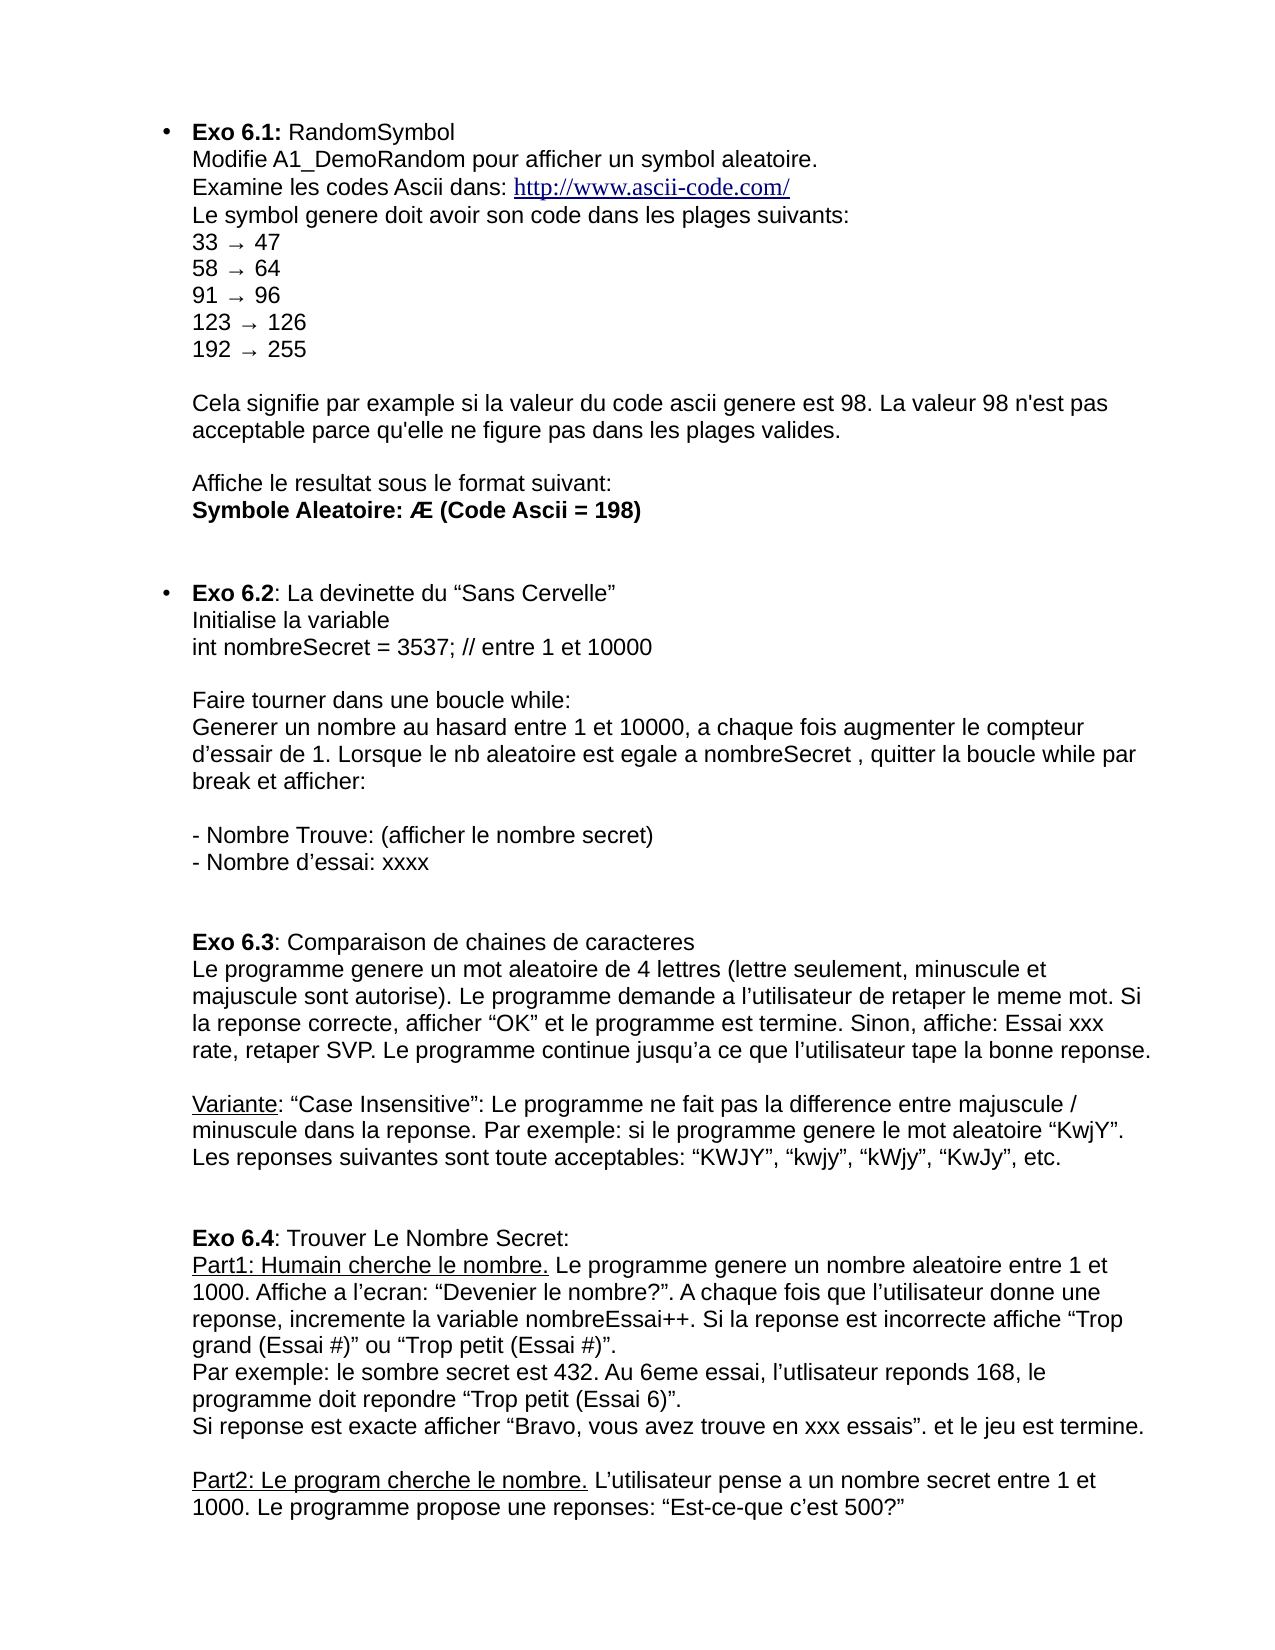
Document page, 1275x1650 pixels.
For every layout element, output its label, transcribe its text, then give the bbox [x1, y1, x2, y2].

list Exo 6.1: RandomSymbol Modifie A1_DemoRandom pour afficher un symbol aleatoire. Examine les codes Ascii dans: http://www.ascii-code.com/ Le symbol genere doit avoir son code dans les plages suivants: 33 → 47 58 → 64 91 → 96 123 → 126 192 → 255 Cela signifie par example si la valeur du code ascii genere est 98. La valeur 98 n'est pas acceptable parce qu'elle ne figure pas dans les plages valides. Affiche le resultat sous le format suivant: Symbole Aleatoire: Æ (Code Ascii = 198) [162, 118, 1157, 579]
list Exo 6.2: La devinette du “Sans Cervelle” Initialise la variable int nombreSecret = 3537; // entre 1 et 10000 Faire tourner dans une boucle while: Generer un nombre au hasard entre 1 et 10000, a chaque fois augmenter le compteur d’essair de 1. Lorsque le nb aleatoire est egale a nombreSecret , quitter la boucle while par break et afficher: - Nombre Trouve: (afficher le nombre secret) - Nombre d’essai: xxxx Exo 6.3: Comparaison de chaines de caracteres Le programme genere un mot aleatoire de 4 lettres (lettre seulement, minuscule et majuscule sont autorise). Le programme demande a l’utilisateur de retaper le meme mot. Si la reponse correcte, afficher “OK” et le programme est termine. Sinon, affiche: Essai xxx rate, retaper SVP. Le programme continue jusqu’a ce que l’utilisateur tape la bonne reponse. Variante: “Case Insensitive”: Le programme ne fait pas la difference entre majuscule / minuscule dans la reponse. Par exemple: si le programme genere le mot aleatoire “KwjY”. Les reponses suivantes sont toute acceptables: “KWJY”, “kwjy”, “kWjy”, “KwJy”, etc. Exo 6.4: Trouver Le Nombre Secret: Part1: Humain cherche le nombre. Le programme genere un nombre aleatoire entre 1 et 1000. Affiche a l’ecran: “Devenier le nombre?”. A chaque fois que l’utilisateur donne une reponse, incremente la variable nombreEssai++. Si la reponse est incorrecte affiche “Trop grand (Essai #)” ou “Trop petit (Essai #)”. Par exemple: le sombre secret est 432. Au 6eme essai, l’utlisateur reponds 168, le programme doit repondre “Trop petit (Essai 6)”. Si reponse est exacte afficher “Bravo, vous avez trouve en xxx essais”. et le jeu est termine. Part2: Le program cherche le nombre. L’utilisateur pense a un nombre secret entre 1 et 1000. Le programme propose une reponses: “Est-ce-que c’est 500?” [162, 579, 1157, 1520]
